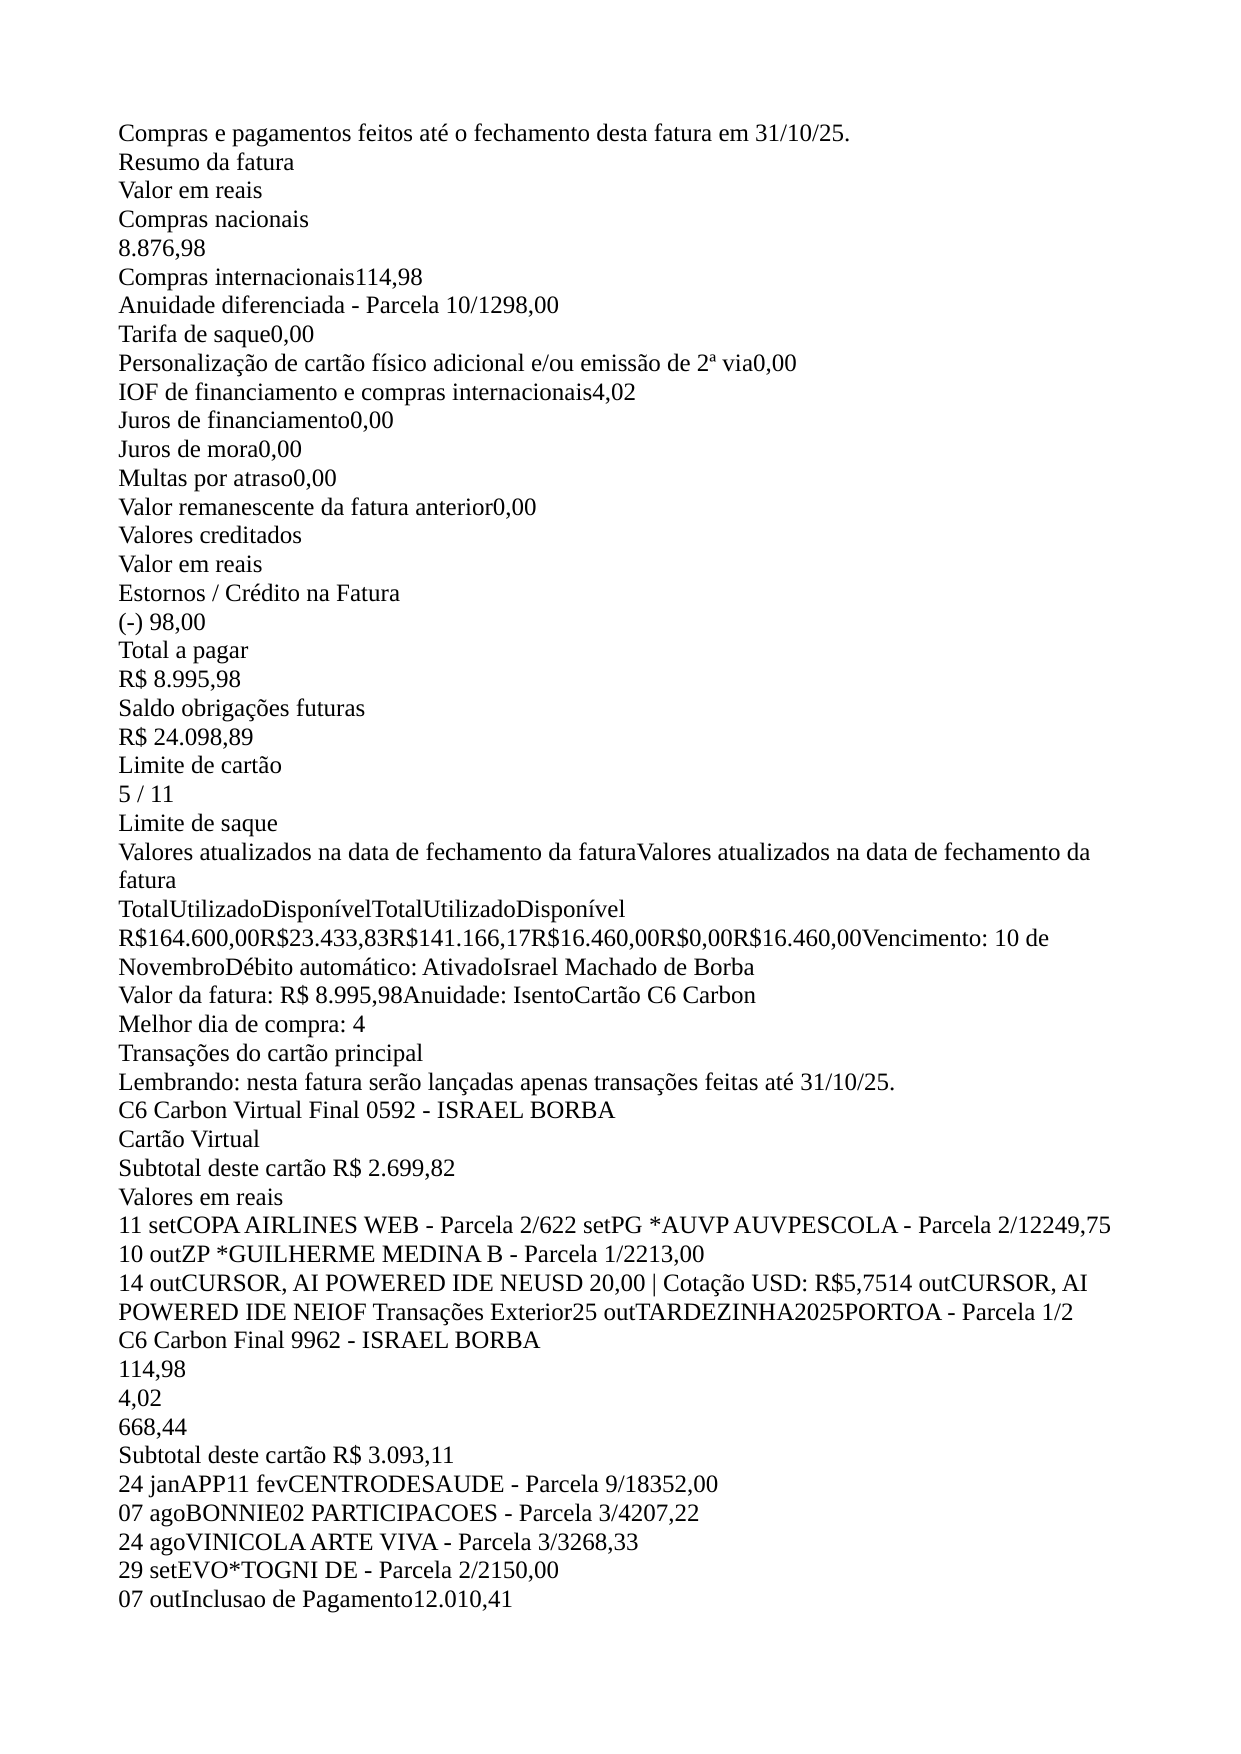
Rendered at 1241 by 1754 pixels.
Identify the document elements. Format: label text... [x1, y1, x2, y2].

text IOF de financiamento e compras internacionais4,02 [118, 377, 1122, 406]
text 114,98 [118, 1354, 1122, 1383]
text 8.876,98 [118, 233, 1122, 262]
text 4,02 [118, 1383, 1122, 1412]
text 07 outInclusao de Pagamento12.010,41 [118, 1584, 1122, 1613]
text Estornos / Crédito na Fatura [118, 578, 1122, 607]
text Subtotal deste cartão R$ 2.699,82 [118, 1153, 1122, 1182]
text Personalização de cartão físico adicional e/ou emissão de 2ª via0,00 [118, 348, 1122, 377]
text 5 / 11 [118, 779, 1122, 808]
text Compras internacionais114,98 [118, 262, 1122, 291]
text Valores creditados [118, 521, 1122, 549]
text Valor remanescente da fatura anterior0,00 [118, 492, 1122, 521]
text Juros de financiamento0,00 [118, 406, 1122, 434]
text R$ 8.995,98 [118, 664, 1122, 693]
text Valor em reais [118, 549, 1122, 578]
text Saldo obrigações futuras [118, 693, 1122, 722]
text R$ 24.098,89 [118, 722, 1122, 751]
text 668,44 [118, 1412, 1122, 1441]
text 24 agoVINICOLA ARTE VIVA - Parcela 3/3268,33 [118, 1527, 1122, 1556]
text Subtotal deste cartão R$ 3.093,11 [118, 1441, 1122, 1469]
text 14 outCURSOR, AI POWERED IDE NEUSD 20,00 | Cotação USD: R$5,7514 outCURSOR, AI POWERED IDE NEIOF Transações Exterior25 outTARDEZINHA2025PORTOA - Parcela 1/2 [118, 1268, 1122, 1326]
text C6 Carbon Virtual Final 0592 - ISRAEL BORBA [118, 1096, 1122, 1124]
text Valores atualizados na data de fechamento da faturaValores atualizados na data de fechamento da fatura [118, 837, 1122, 894]
text Anuidade diferenciada - Parcela 10/1298,00 [118, 291, 1122, 319]
text Limite de saque [118, 808, 1122, 837]
text 10 outZP *GUILHERME MEDINA B - Parcela 1/2213,00 [118, 1239, 1122, 1268]
text Valor da fatura: R$ 8.995,98Anuidade: IsentoCartão C6 Carbon [118, 981, 1122, 1009]
text 24 janAPP11 fevCENTRODESAUDE - Parcela 9/18352,00 [118, 1469, 1122, 1498]
text Limite de cartão [118, 751, 1122, 779]
text Valores em reais [118, 1182, 1122, 1211]
text R$164.600,00R$23.433,83R$141.166,17R$16.460,00R$0,00R$16.460,00Vencimento: 10 de NovembroDébito automático: AtivadoIsrael Machado de Borba [118, 923, 1122, 981]
text Compras e pagamentos feitos até o fechamento desta fatura em 31/10/25. [118, 118, 1122, 147]
text Resumo da fatura [118, 147, 1122, 176]
text Cartão Virtual [118, 1124, 1122, 1153]
text Multas por atraso0,00 [118, 463, 1122, 492]
text Tarifa de saque0,00 [118, 319, 1122, 348]
text 29 setEVO*TOGNI DE - Parcela 2/2150,00 [118, 1556, 1122, 1584]
text TotalUtilizadoDisponívelTotalUtilizadoDisponível [118, 894, 1122, 923]
text Compras nacionais [118, 204, 1122, 233]
text Total a pagar [118, 636, 1122, 664]
text 07 agoBONNIE02 PARTICIPACOES - Parcela 3/4207,22 [118, 1498, 1122, 1527]
text (-) 98,00 [118, 607, 1122, 636]
text Melhor dia de compra: 4 [118, 1009, 1122, 1038]
text C6 Carbon Final 9962 - ISRAEL BORBA [118, 1326, 1122, 1354]
text Lembrando: nesta fatura serão lançadas apenas transações feitas até 31/10/25. [118, 1067, 1122, 1096]
text Juros de mora0,00 [118, 434, 1122, 463]
text Valor em reais [118, 176, 1122, 204]
text Transações do cartão principal [118, 1038, 1122, 1067]
text 11 setCOPA AIRLINES WEB - Parcela 2/622 setPG *AUVP AUVPESCOLA - Parcela 2/12249,75 [118, 1211, 1122, 1239]
